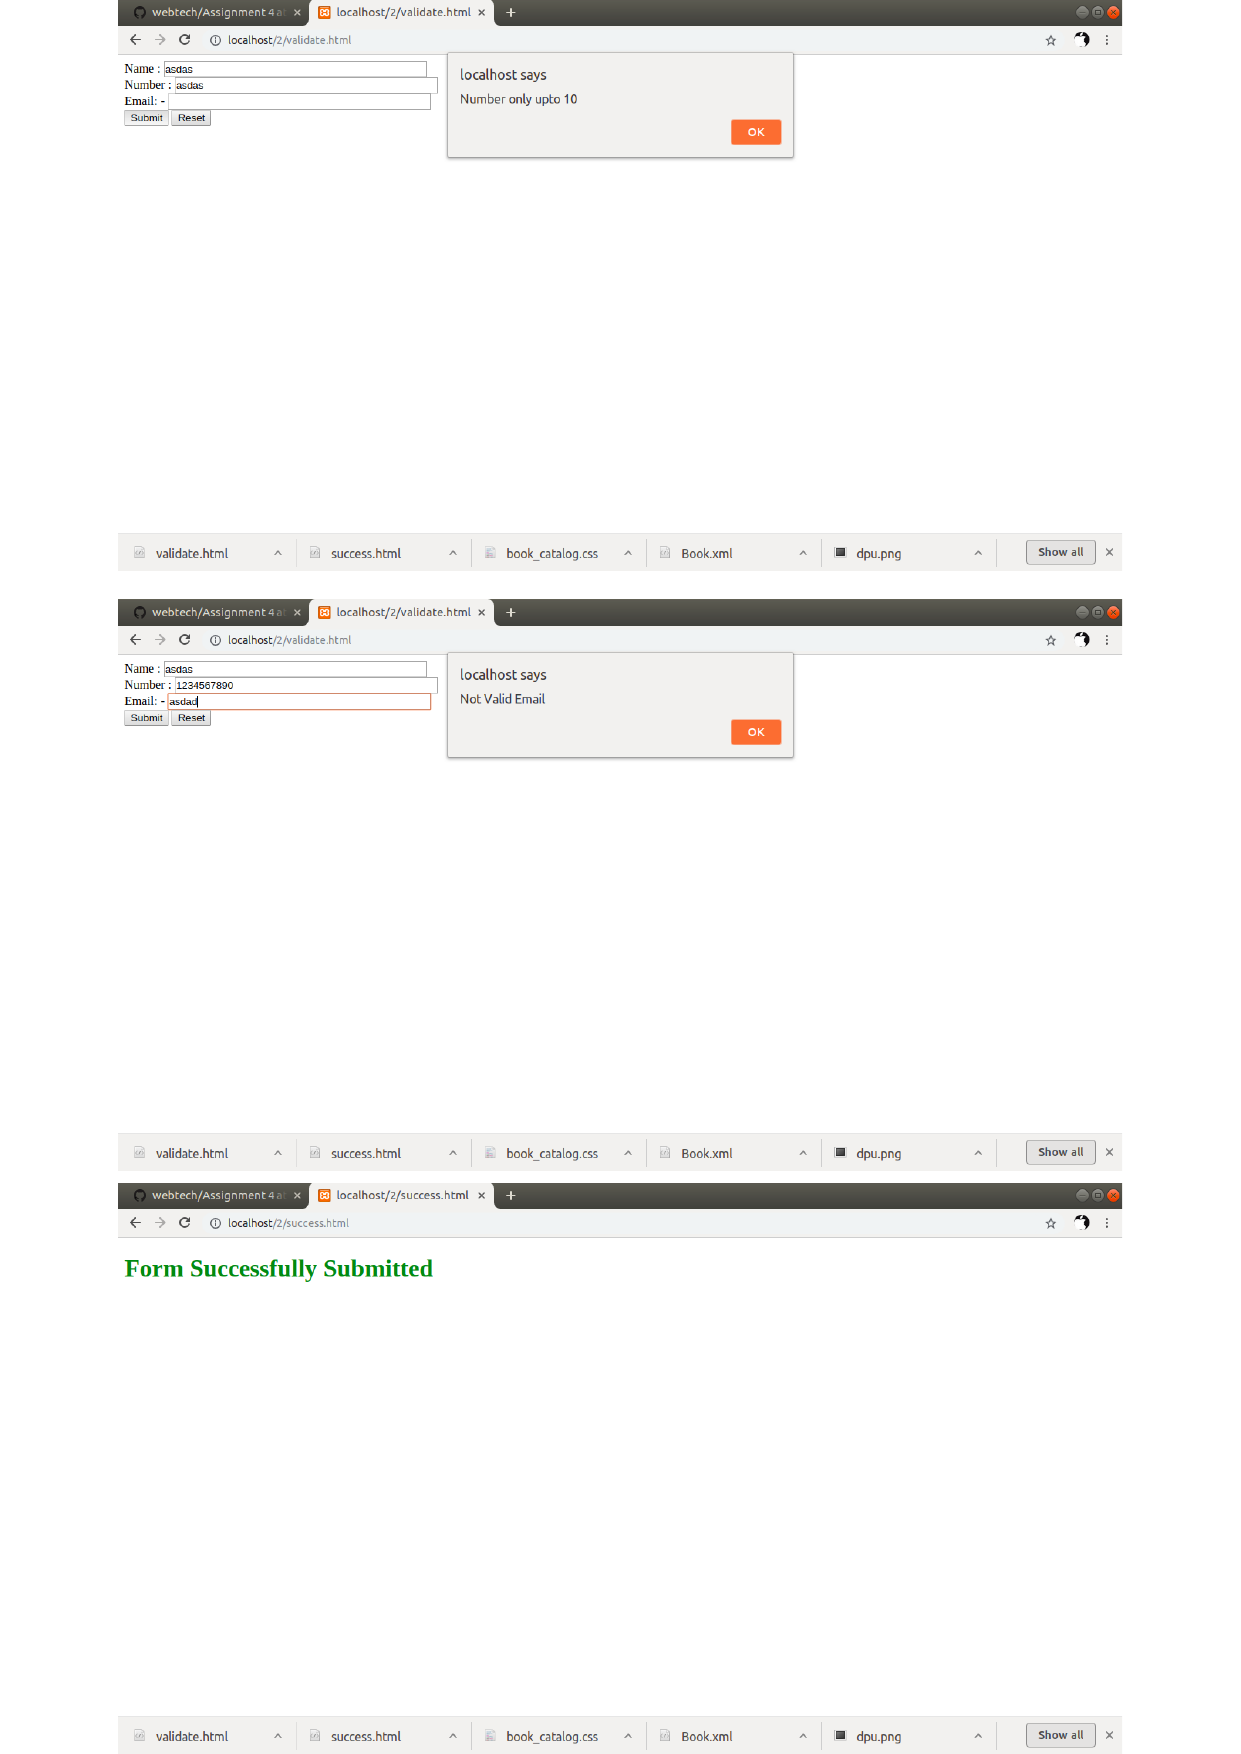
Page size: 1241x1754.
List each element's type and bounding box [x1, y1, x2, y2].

picture [118, 0, 1123, 571]
picture [118, 599, 1123, 1171]
picture [118, 1183, 1123, 1754]
